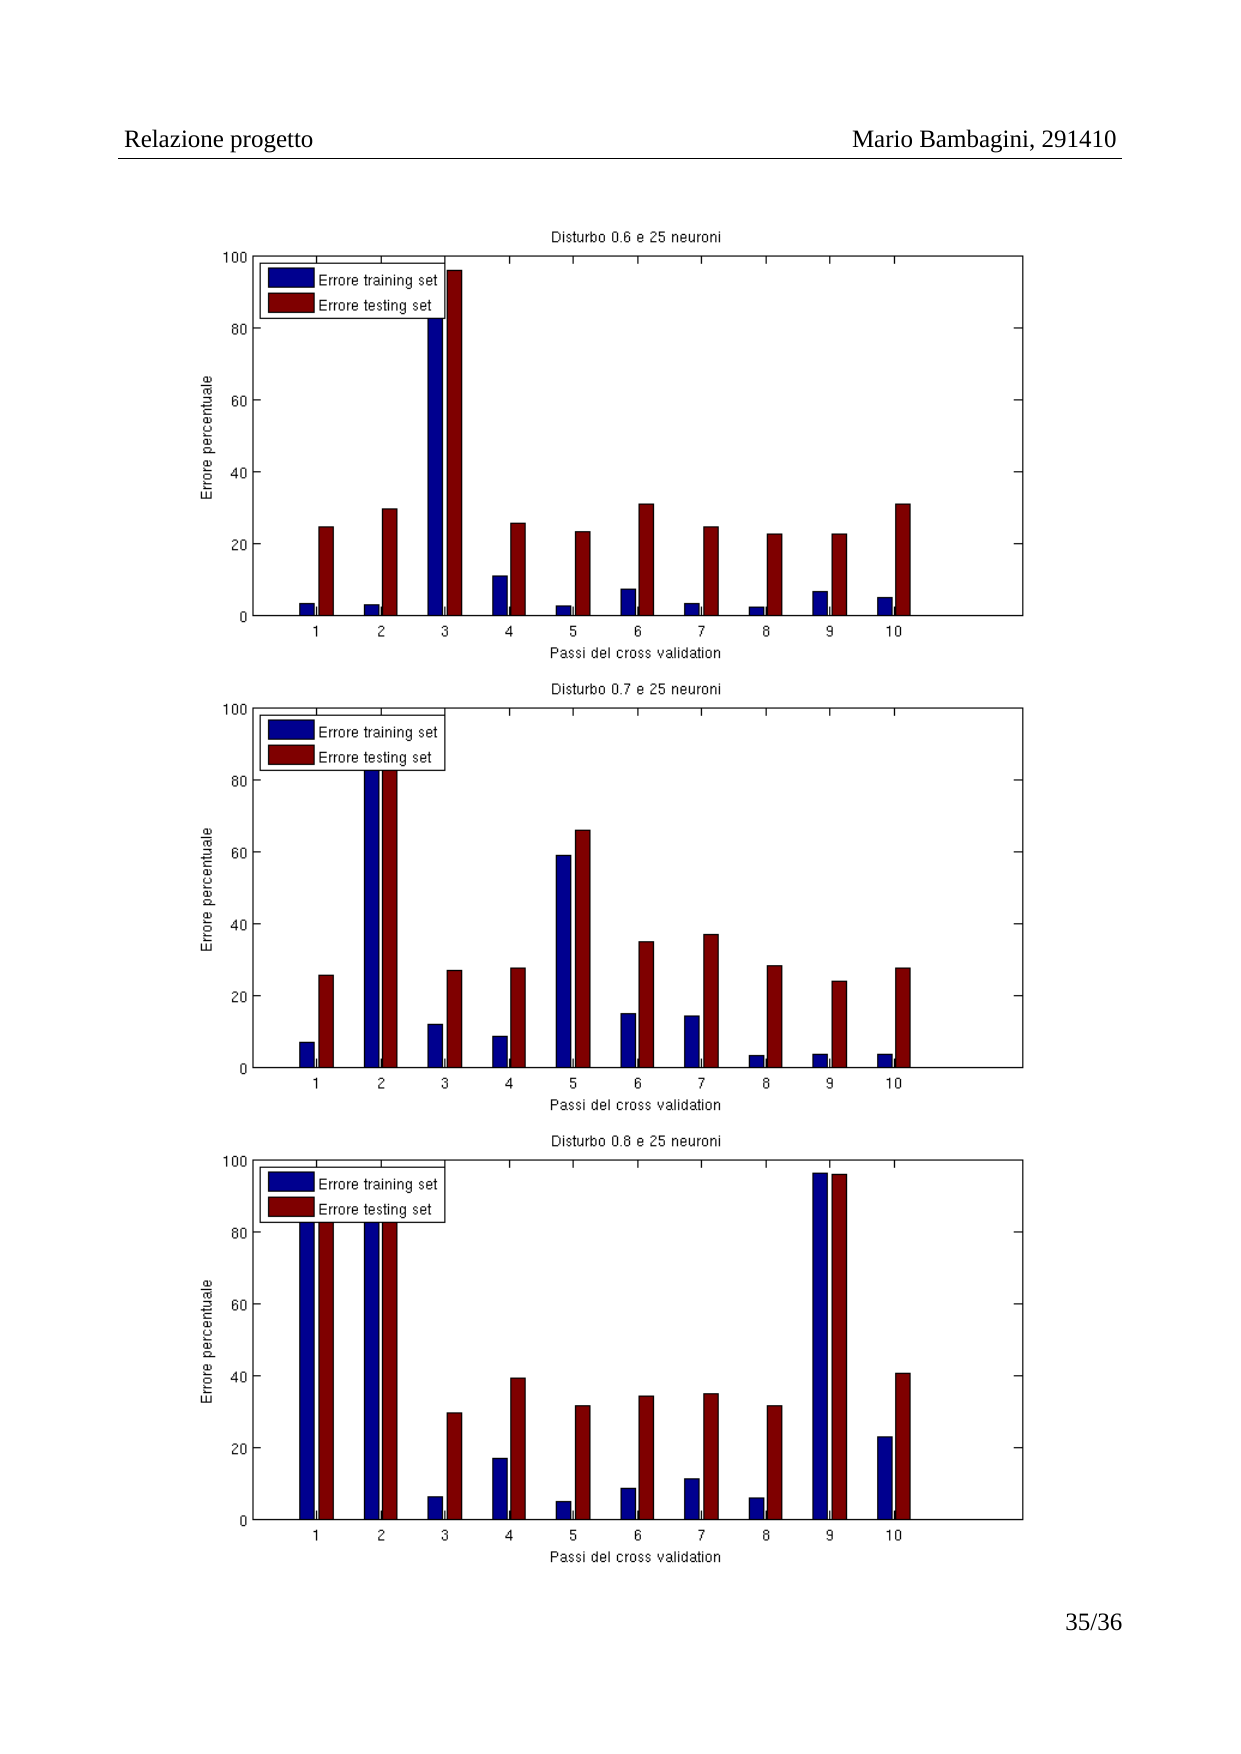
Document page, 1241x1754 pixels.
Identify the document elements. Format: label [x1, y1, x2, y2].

picture [123, 222, 1117, 663]
picture [123, 674, 1117, 1115]
table_cell [118, 1120, 1122, 1572]
table_cell [118, 217, 1122, 668]
picture [123, 1126, 1117, 1567]
table_cell [118, 669, 1122, 1120]
